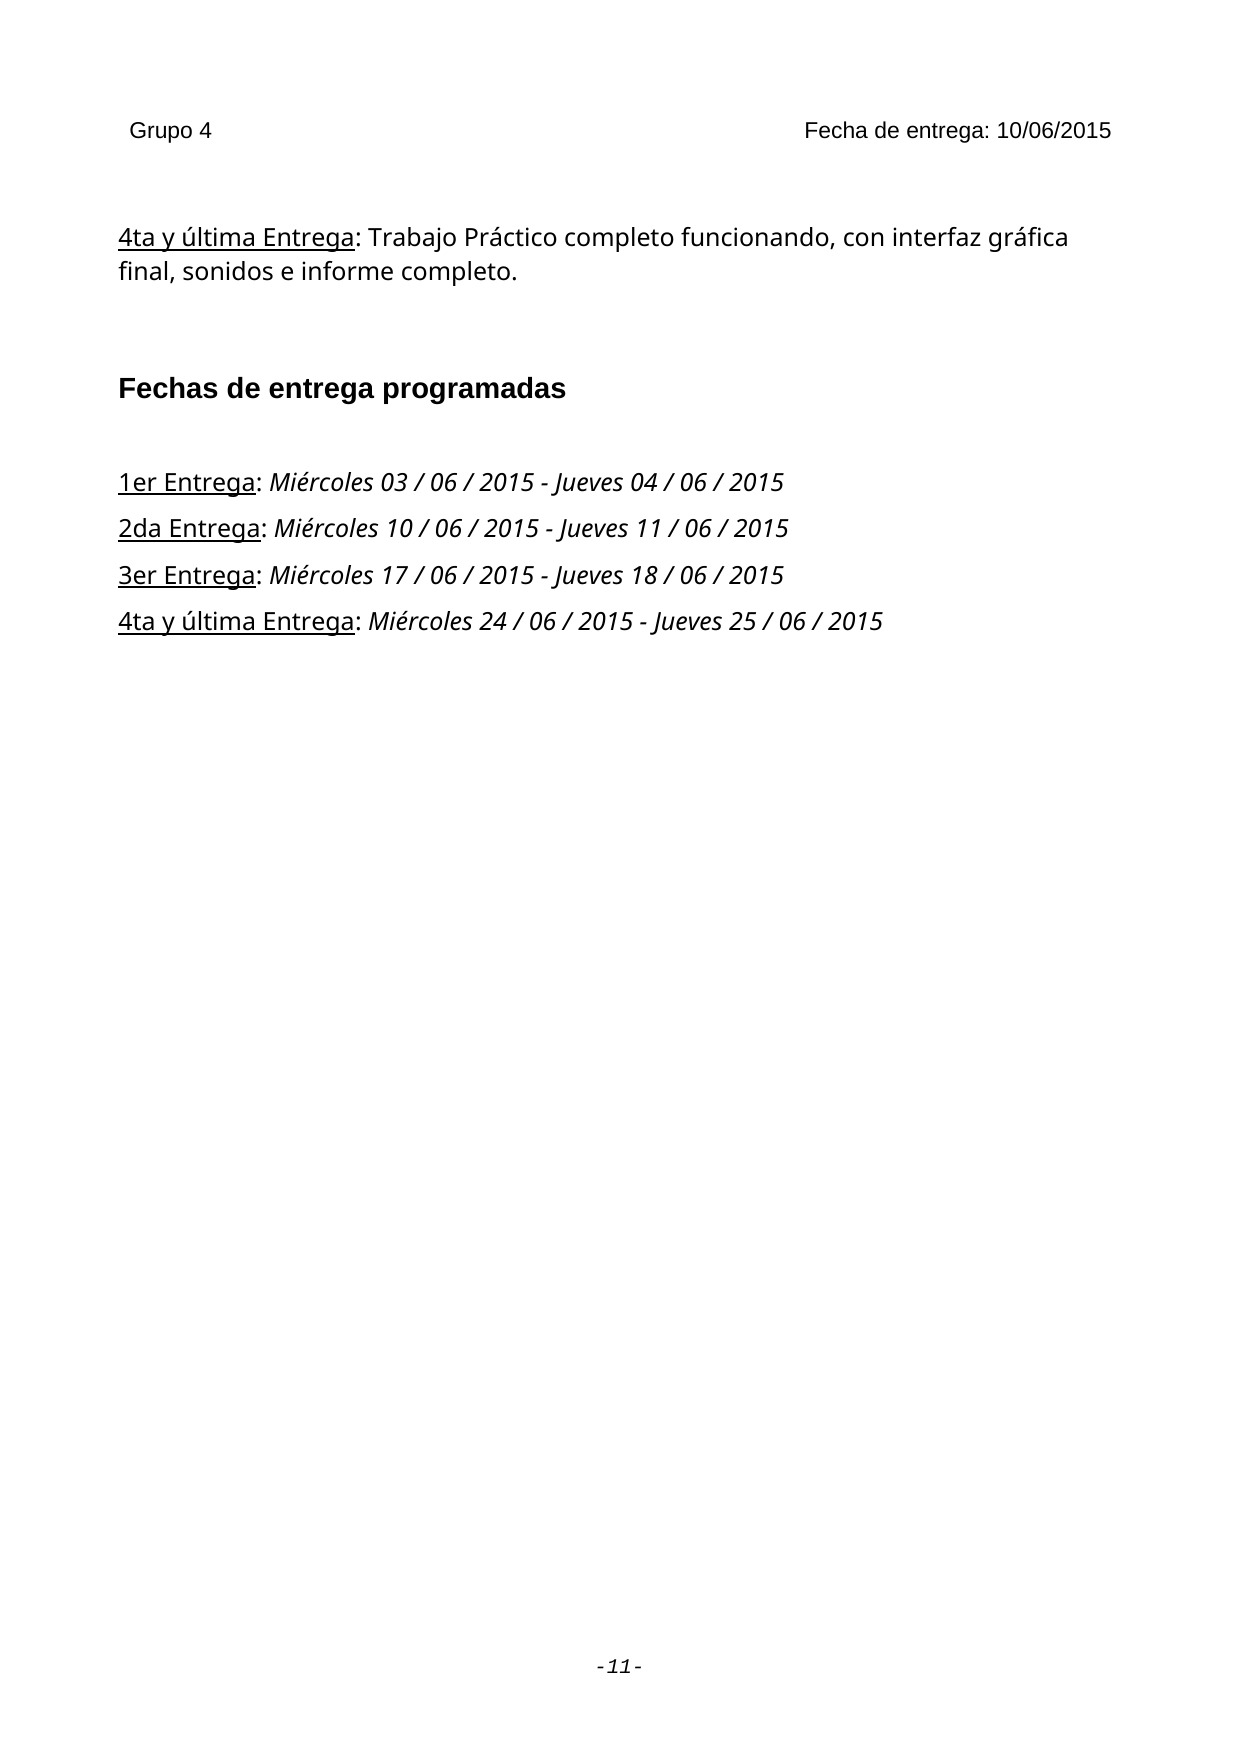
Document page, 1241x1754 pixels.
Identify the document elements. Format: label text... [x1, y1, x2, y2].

text 4ta y última Entrega: Miércoles 24 / 06 / 2015 - Jueves 25 / 06 / 2015 [118, 604, 1122, 638]
subtitle Fechas de entrega programadas [118, 372, 1122, 404]
text 4ta y última Entrega: Trabajo Práctico completo funcionando, con interfaz gráfica final, sonidos e informe completo. [118, 220, 1122, 288]
text 1er Entrega: Miércoles 03 / 06 / 2015 - Jueves 04 / 06 / 2015 [118, 464, 1122, 498]
text 2da Entrega: Miércoles 10 / 06 / 2015 - Jueves 11 / 06 / 2015 [118, 511, 1122, 545]
text 3er Entrega: Miércoles 17 / 06 / 2015 - Jueves 18 / 06 / 2015 [118, 557, 1122, 591]
